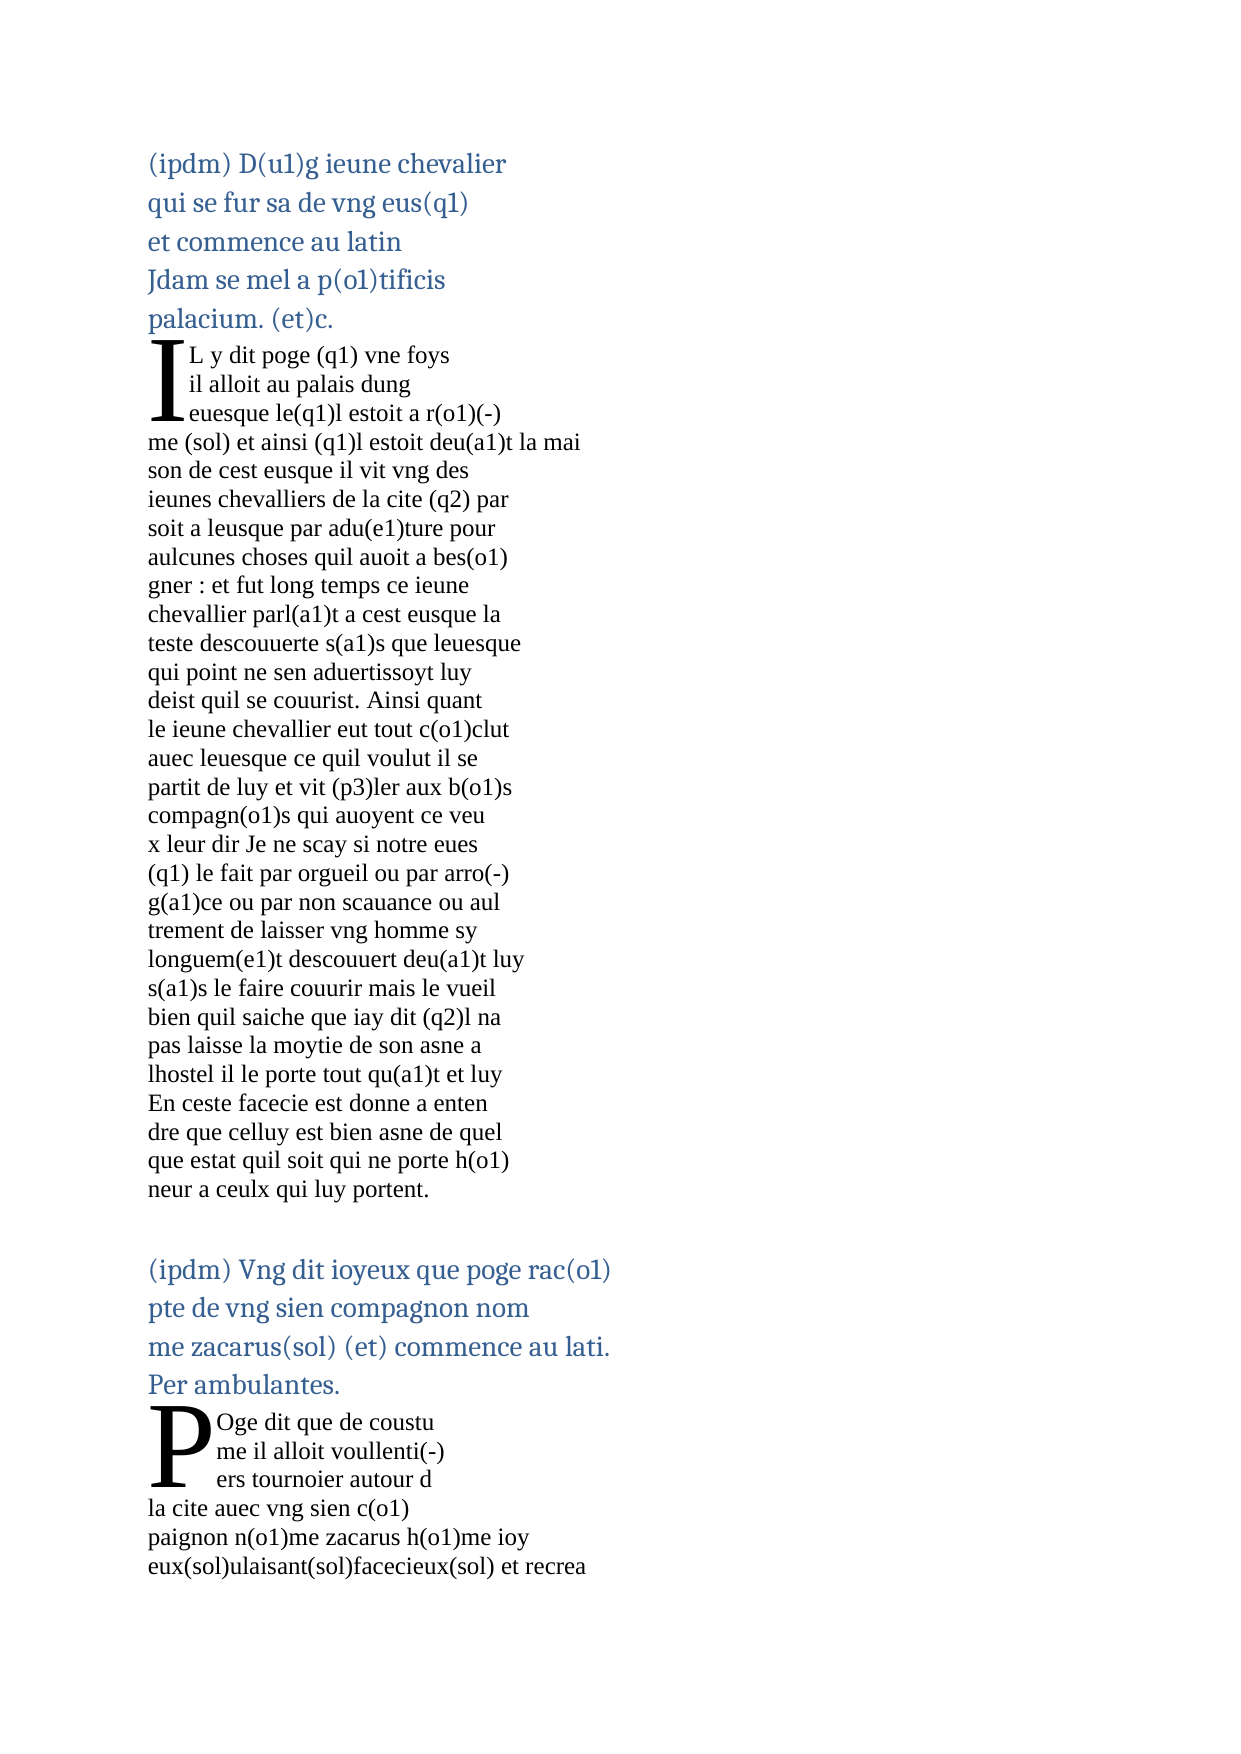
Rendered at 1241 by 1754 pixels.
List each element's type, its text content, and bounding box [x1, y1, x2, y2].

text IL y dit poge (q1) vne foys il alloit au palais dung euesque le(q1)l estoit a r(o1)(-) me (sol) et ainsi (q1)l estoit deu(a1)t la mai son de cest eusque il vit vng des ieunes chevalliers de la cite (q2) par soit a leusque par adu(e1)ture pour aulcunes choses quil auoit a bes(o1) gner : et fut long temps ce ieune chevallier parl(a1)t a cest eusque la teste descouuerte s(a1)s que leuesque qui point ne sen aduertissoyt luy deist quil se couurist. Ainsi quant le ieune chevallier eut tout c(o1)clut auec leuesque ce quil voulut il se partit de luy et vit (p3)ler aux b(o1)s compagn(o1)s qui auoyent ce veu x leur dir Je ne scay si notre eues (q1) le fait par orgueil ou par arro(-) g(a1)ce ou par non scauance ou aul trement de laisser vng homme sy longuem(e1)t descouuert deu(a1)t luy s(a1)s le faire couurir mais le vueil bien quil saiche que iay dit (q2)l na pas laisse la moytie de son asne a lhostel il le porte tout qu(a1)t et luy En ceste facecie est donne a enten dre que celluy est bien asne de quel que estat quil soit qui ne porte h(o1) neur a ceulx qui luy portent. [148, 340, 1093, 1203]
subtitle (ipdm) D(u1)g ieune chevalier qui se fur sa de vng eus(q1) et commence au latin Jdam se mel a p(o1)tificis palacium. (et)c. [148, 148, 1093, 335]
text POge dit que de coustu me il alloit voullenti(-) ers tournoier autour d la cite auec vng sien c(o1) paignon n(o1)me zacarus h(o1)me ioy eux(sol)ulaisant(sol)facecieux(sol) et recrea [148, 1407, 1093, 1579]
subtitle (ipdm) Vng dit ioyeux que poge rac(o1) pte de vng sien compagnon nom me zacarus(sol) (et) commence au lati. Per ambulantes. [148, 1253, 1093, 1402]
